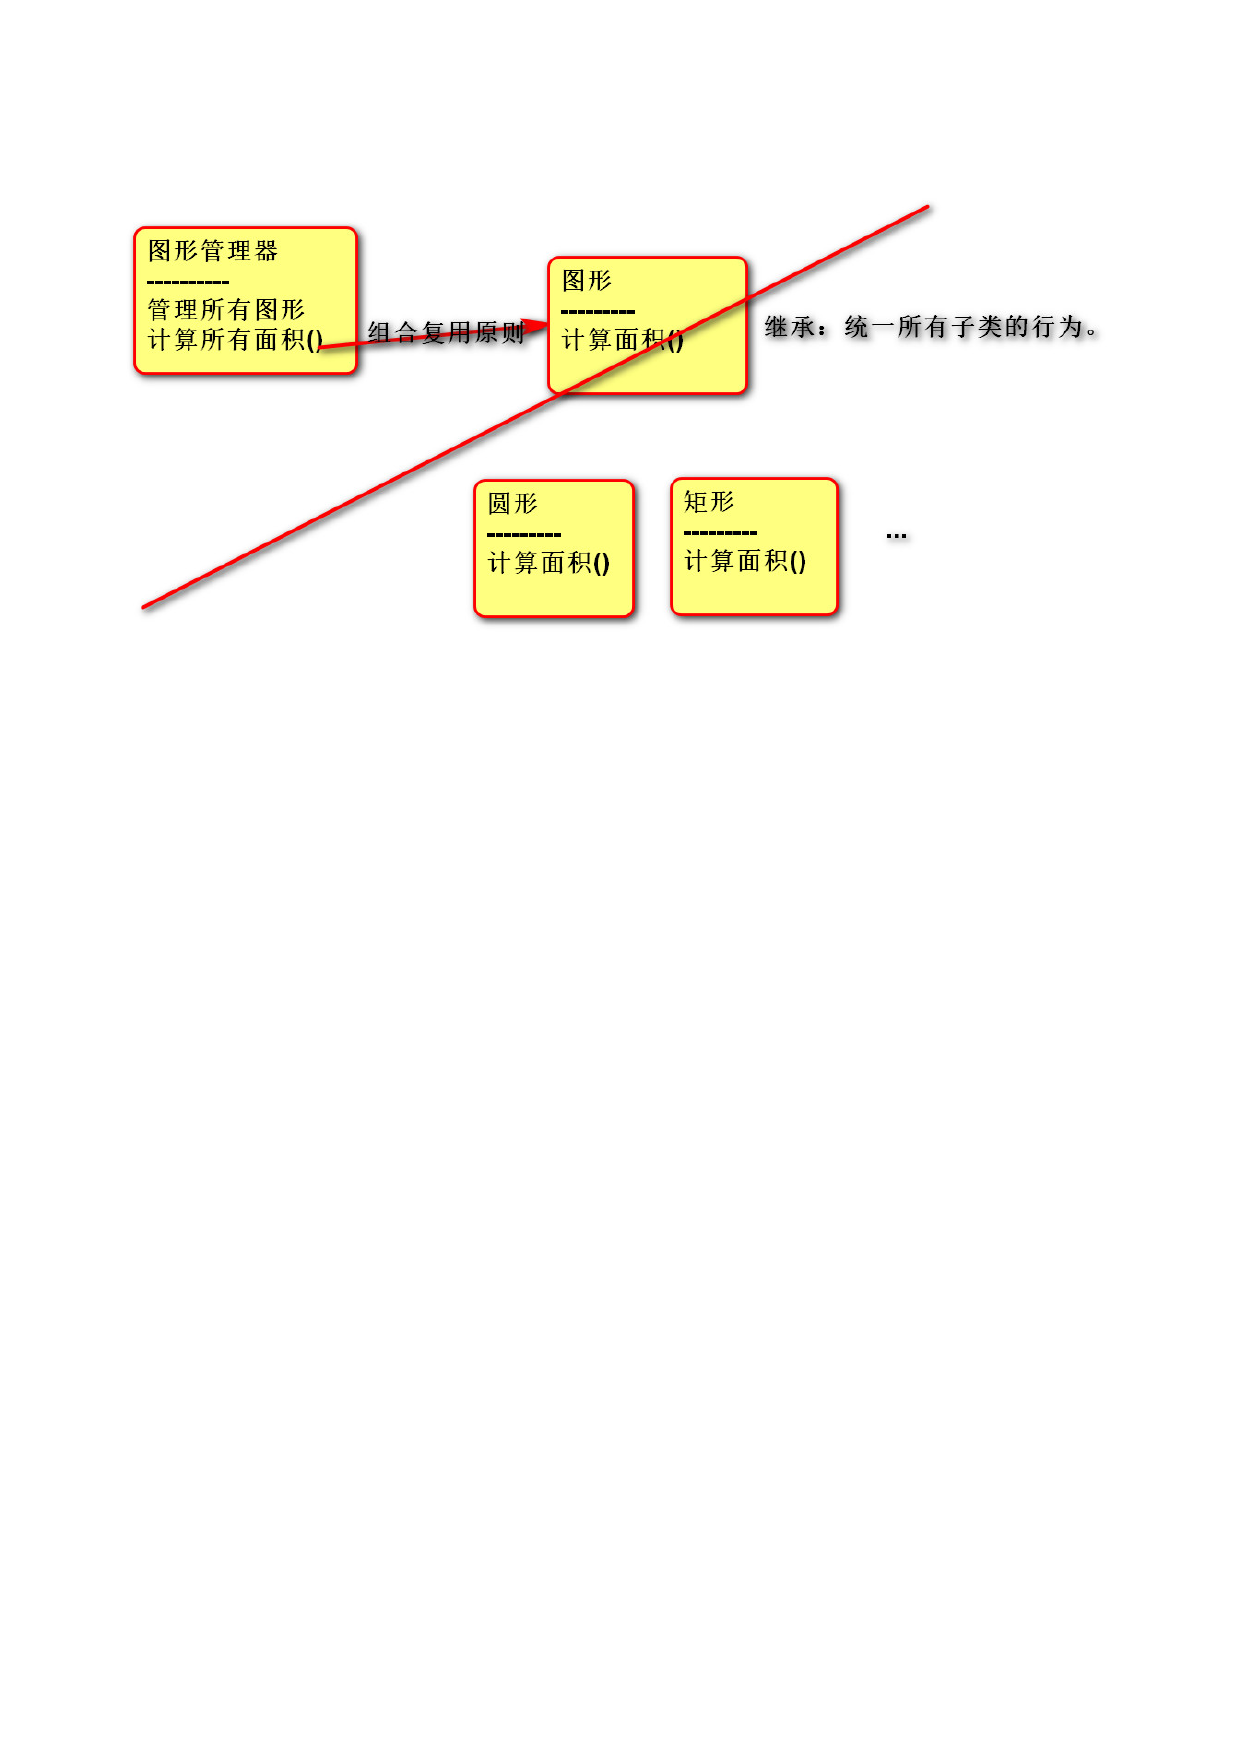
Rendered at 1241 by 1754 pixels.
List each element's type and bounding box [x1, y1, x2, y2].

picture [118, 118, 1123, 707]
